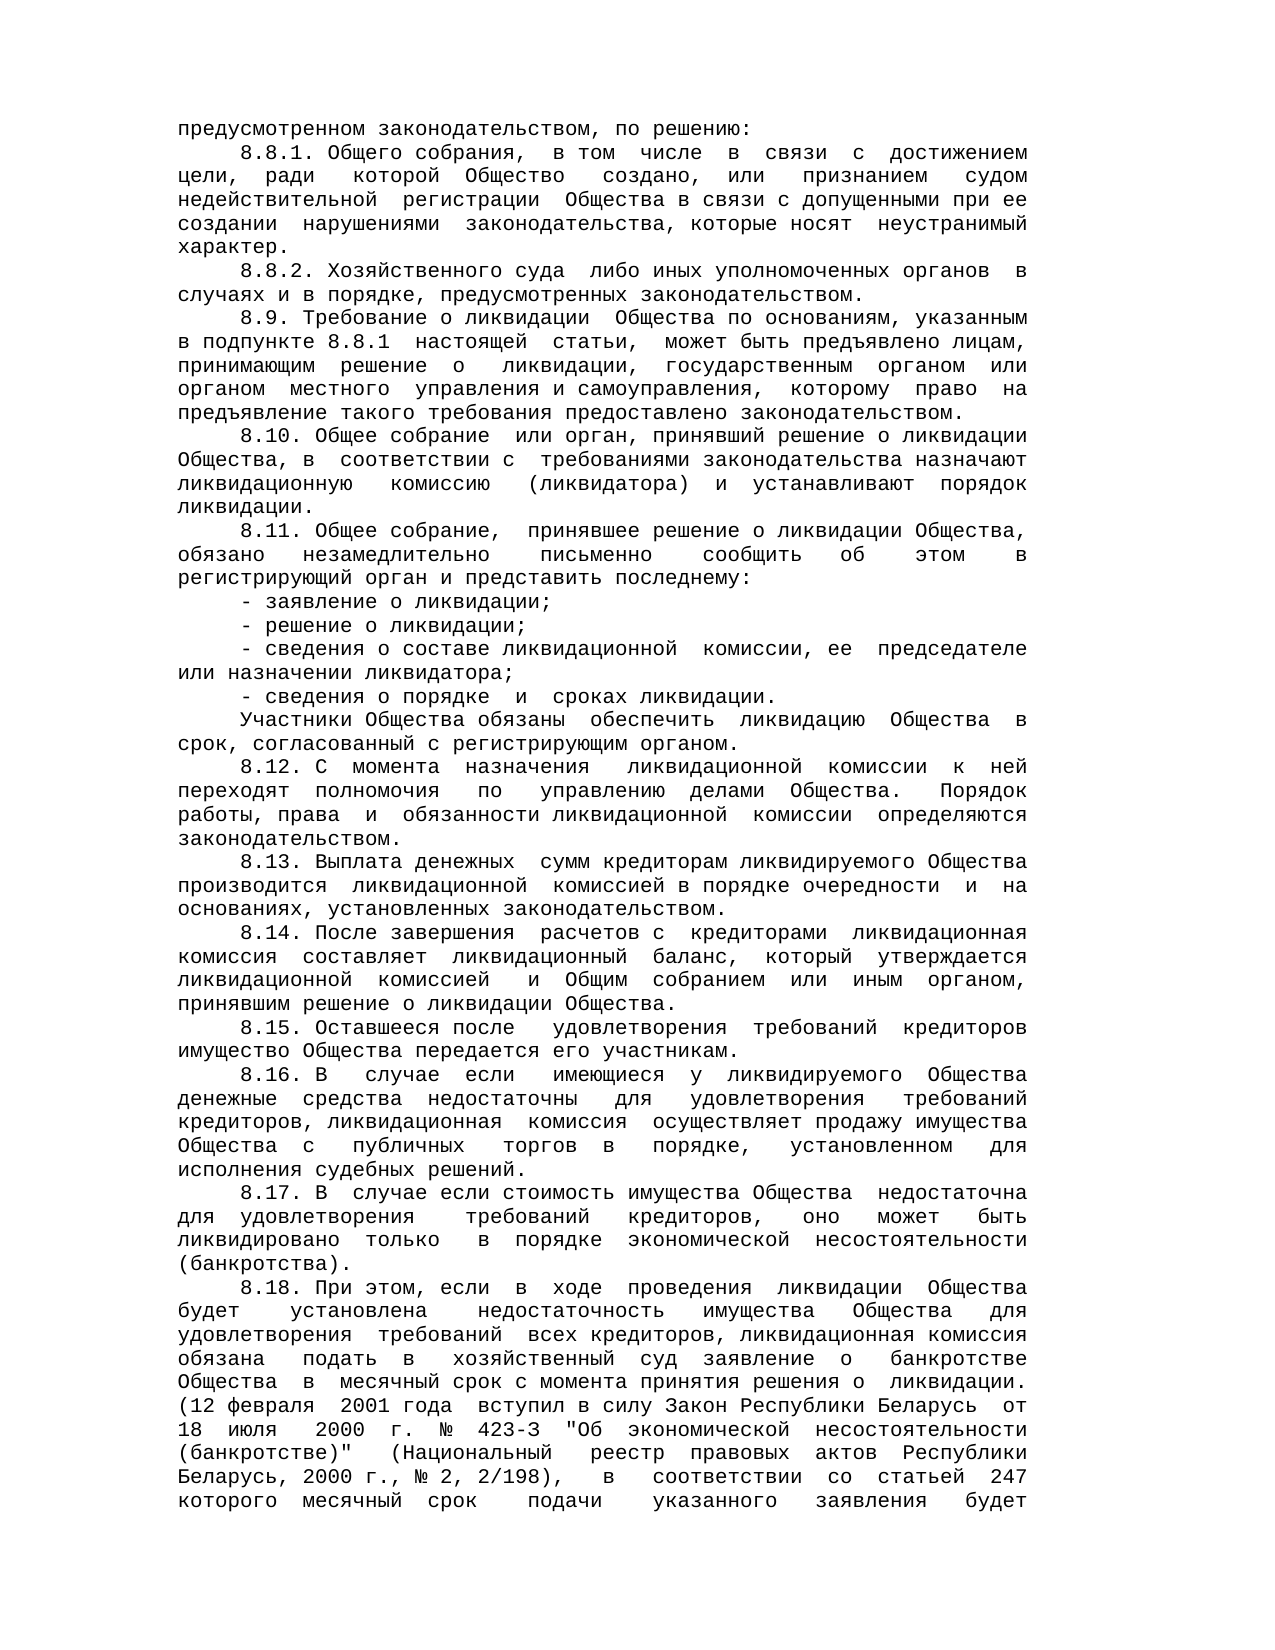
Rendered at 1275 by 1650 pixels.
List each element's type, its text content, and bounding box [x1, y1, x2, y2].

text 8.10. Общее собрание или орган, принявший решение о ликвидации [177, 426, 1186, 449]
text характер. [177, 236, 1186, 260]
text (банкротства). [177, 1253, 1186, 1277]
text 8.18. При этом, если в ходе проведения ликвидации Общества [177, 1277, 1186, 1300]
text производится ликвидационной комиссией в порядке очередности и на [177, 875, 1186, 898]
text Беларусь, 2000 г., № 2, 2/198), в соответствии со статьей 247 [177, 1466, 1186, 1489]
text будет установлена недостаточность имущества Общества для [177, 1300, 1186, 1324]
text принявшим решение о ликвидации Общества. [177, 993, 1186, 1017]
text основаниях, установленных законодательством. [177, 898, 1186, 922]
text законодательством. [177, 827, 1186, 851]
text 18 июля 2000 г. № 423-З "Об экономической несостоятельности [177, 1419, 1186, 1442]
text кредиторов, ликвидационная комиссия осуществляет продажу имущества [177, 1111, 1186, 1135]
text удовлетворения требований всех кредиторов, ликвидационная комиссия [177, 1324, 1186, 1348]
text 8.13. Выплата денежных сумм кредиторам ликвидируемого Общества [177, 851, 1186, 875]
text в подпункте 8.8.1 настоящей статьи, может быть предъявлено лицам, [177, 331, 1186, 354]
text ликвидации. [177, 496, 1186, 520]
text 8.9. Требование о ликвидации Общества по основаниям, указанным [177, 307, 1186, 331]
text предусмотренном законодательством, по решению: [177, 118, 1186, 142]
text принимающим решение о ликвидации, государственным органом или [177, 354, 1186, 378]
text переходят полномочия по управлению делами Общества. Порядок [177, 780, 1186, 804]
text регистрирующий орган и представить последнему: [177, 567, 1186, 591]
text Участники Общества обязаны обеспечить ликвидацию Общества в [177, 709, 1186, 733]
text работы, права и обязанности ликвидационной комиссии определяются [177, 804, 1186, 827]
text ликвидационной комиссией и Общим собранием или иным органом, [177, 969, 1186, 993]
text обязано незамедлительно письменно сообщить об этом в [177, 544, 1186, 567]
text предъявление такого требования предоставлено законодательством. [177, 402, 1186, 426]
text Общества, в соответствии с требованиями законодательства назначают [177, 449, 1186, 473]
text 8.11. Общее собрание, принявшее решение о ликвидации Общества, [177, 520, 1186, 544]
text цели, ради которой Общество создано, или признанием судом [177, 165, 1186, 189]
text Общества в месячный срок с момента принятия решения о ликвидации. [177, 1371, 1186, 1395]
text (банкротстве)" (Национальный реестр правовых актов Республики [177, 1442, 1186, 1466]
text 8.12. С момента назначения ликвидационной комиссии к ней [177, 757, 1186, 780]
text случаях и в порядке, предусмотренных законодательством. [177, 284, 1186, 307]
text (12 февраля 2001 года вступил в силу Закон Республики Беларусь от [177, 1395, 1186, 1419]
text ликвидировано только в порядке экономической несостоятельности [177, 1229, 1186, 1253]
text органом местного управления и самоуправления, которому право на [177, 378, 1186, 402]
text - заявление о ликвидации; [177, 591, 1186, 615]
text 8.17. В случае если стоимость имущества Общества недостаточна [177, 1182, 1186, 1206]
text 8.15. Оставшееся после удовлетворения требований кредиторов [177, 1017, 1186, 1040]
text исполнения судебных решений. [177, 1158, 1186, 1182]
text денежные средства недостаточны для удовлетворения требований [177, 1088, 1186, 1111]
text срок, согласованный с регистрирующим органом. [177, 733, 1186, 757]
text создании нарушениями законодательства, которые носят неустранимый [177, 213, 1186, 236]
text недействительной регистрации Общества в связи с допущенными при ее [177, 189, 1186, 213]
text 8.14. После завершения расчетов с кредиторами ликвидационная [177, 922, 1186, 946]
text Общества с публичных торгов в порядке, установленном для [177, 1135, 1186, 1158]
text 8.8.1. Общего собрания, в том числе в связи с достижением [177, 142, 1186, 165]
text 8.8.2. Хозяйственного суда либо иных уполномоченных органов в [177, 260, 1186, 284]
text имущество Общества передается его участникам. [177, 1040, 1186, 1064]
text - сведения о составе ликвидационной комиссии, ее председателе [177, 638, 1186, 662]
text или назначении ликвидатора; [177, 662, 1186, 686]
text 8.16. В случае если имеющиеся у ликвидируемого Общества [177, 1064, 1186, 1088]
text которого месячный срок подачи указанного заявления будет [177, 1489, 1186, 1513]
text - сведения о порядке и сроках ликвидации. [177, 686, 1186, 709]
text для удовлетворения требований кредиторов, оно может быть [177, 1206, 1186, 1229]
text ликвидационную комиссию (ликвидатора) и устанавливают порядок [177, 473, 1186, 496]
text комиссия составляет ликвидационный баланс, который утверждается [177, 946, 1186, 969]
text обязана подать в хозяйственный суд заявление о банкротстве [177, 1348, 1186, 1371]
text - решение о ликвидации; [177, 615, 1186, 638]
